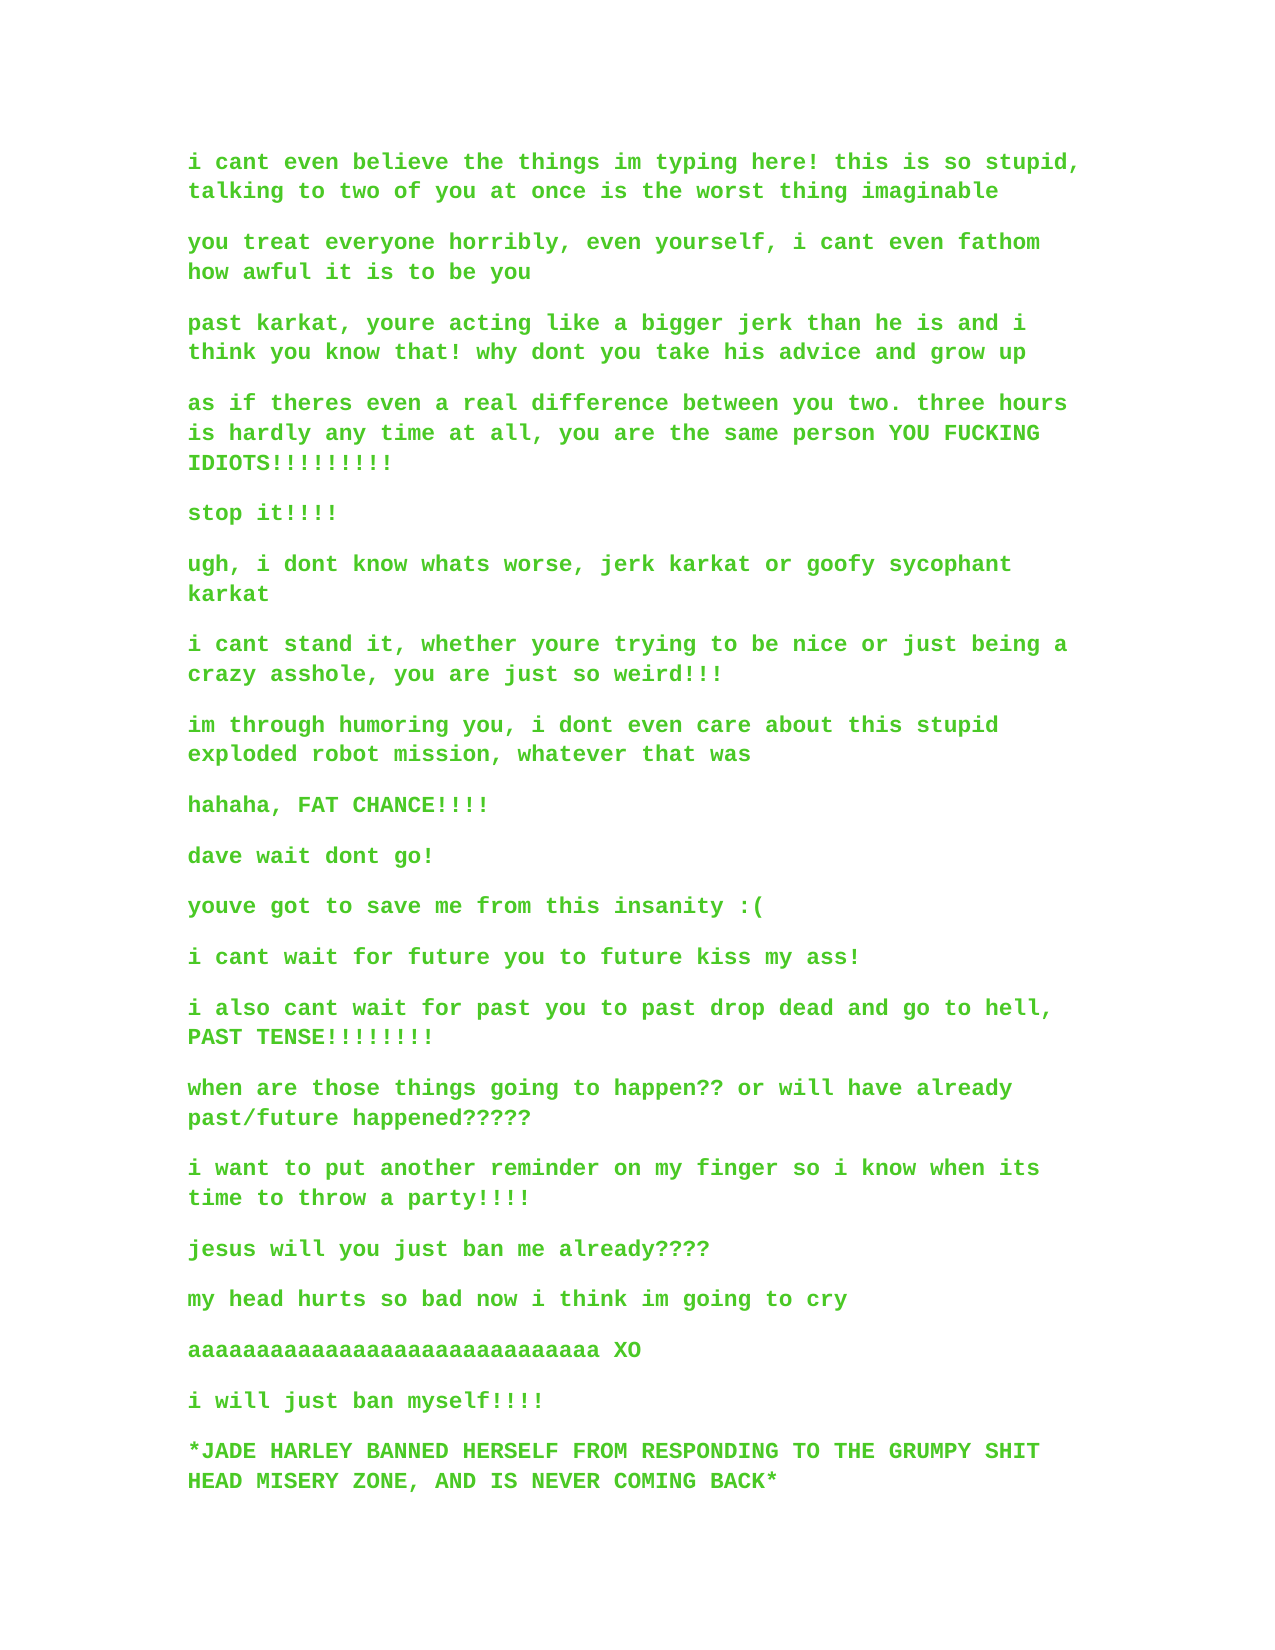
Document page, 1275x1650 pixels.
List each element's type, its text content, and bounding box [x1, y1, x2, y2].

text aaaaaaaaaaaaaaaaaaaaaaaaaaaaaa XO [187, 1338, 1087, 1364]
text you treat everyone horribly, even yourself, i cant even fathom how awful it is to be you [187, 230, 1087, 286]
text when are those things going to happen?? or will have already past/future happened????? [187, 1076, 1087, 1132]
text *JADE HARLEY BANNED HERSELF FROM RESPONDING TO THE GRUMPY SHIT HEAD MISERY ZONE, AND IS NEVER COMING BACK* [187, 1439, 1087, 1495]
text i cant even believe the things im typing here! this is so stupid, talking to two of you at once is the worst thing imaginable [187, 150, 1087, 206]
text hahaha, FAT CHANCE!!!! [187, 793, 1087, 819]
text i also cant wait for past you to past drop dead and go to hell, PAST TENSE!!!!!!!! [187, 996, 1087, 1052]
text youve got to save me from this insanity :( [187, 894, 1087, 921]
text i will just ban myself!!!! [187, 1389, 1087, 1415]
text i cant stand it, whether youre trying to be nice or just being a crazy asshole, you are just so weird!!! [187, 632, 1087, 688]
text dave wait dont go! [187, 844, 1087, 870]
text as if theres even a real difference between you two. three hours is hardly any time at all, you are the same person YOU FUCKING IDIOTS!!!!!!!!! [187, 391, 1087, 477]
text ugh, i dont know whats worse, jerk karkat or goofy sycophant karkat [187, 552, 1087, 608]
text i cant wait for future you to future kiss my ass! [187, 945, 1087, 971]
text stop it!!!! [187, 501, 1087, 527]
text im through humoring you, i dont even care about this stupid exploded robot mission, whatever that was [187, 713, 1087, 769]
text past karkat, youre acting like a bigger jerk than he is and i think you know that! why dont you take his advice and grow up [187, 311, 1087, 367]
text i want to put another reminder on my finger so i know when its time to throw a party!!!! [187, 1157, 1087, 1212]
text jesus will you just ban me already???? [187, 1237, 1087, 1263]
text my head hurts so bad now i think im going to cry [187, 1288, 1087, 1314]
